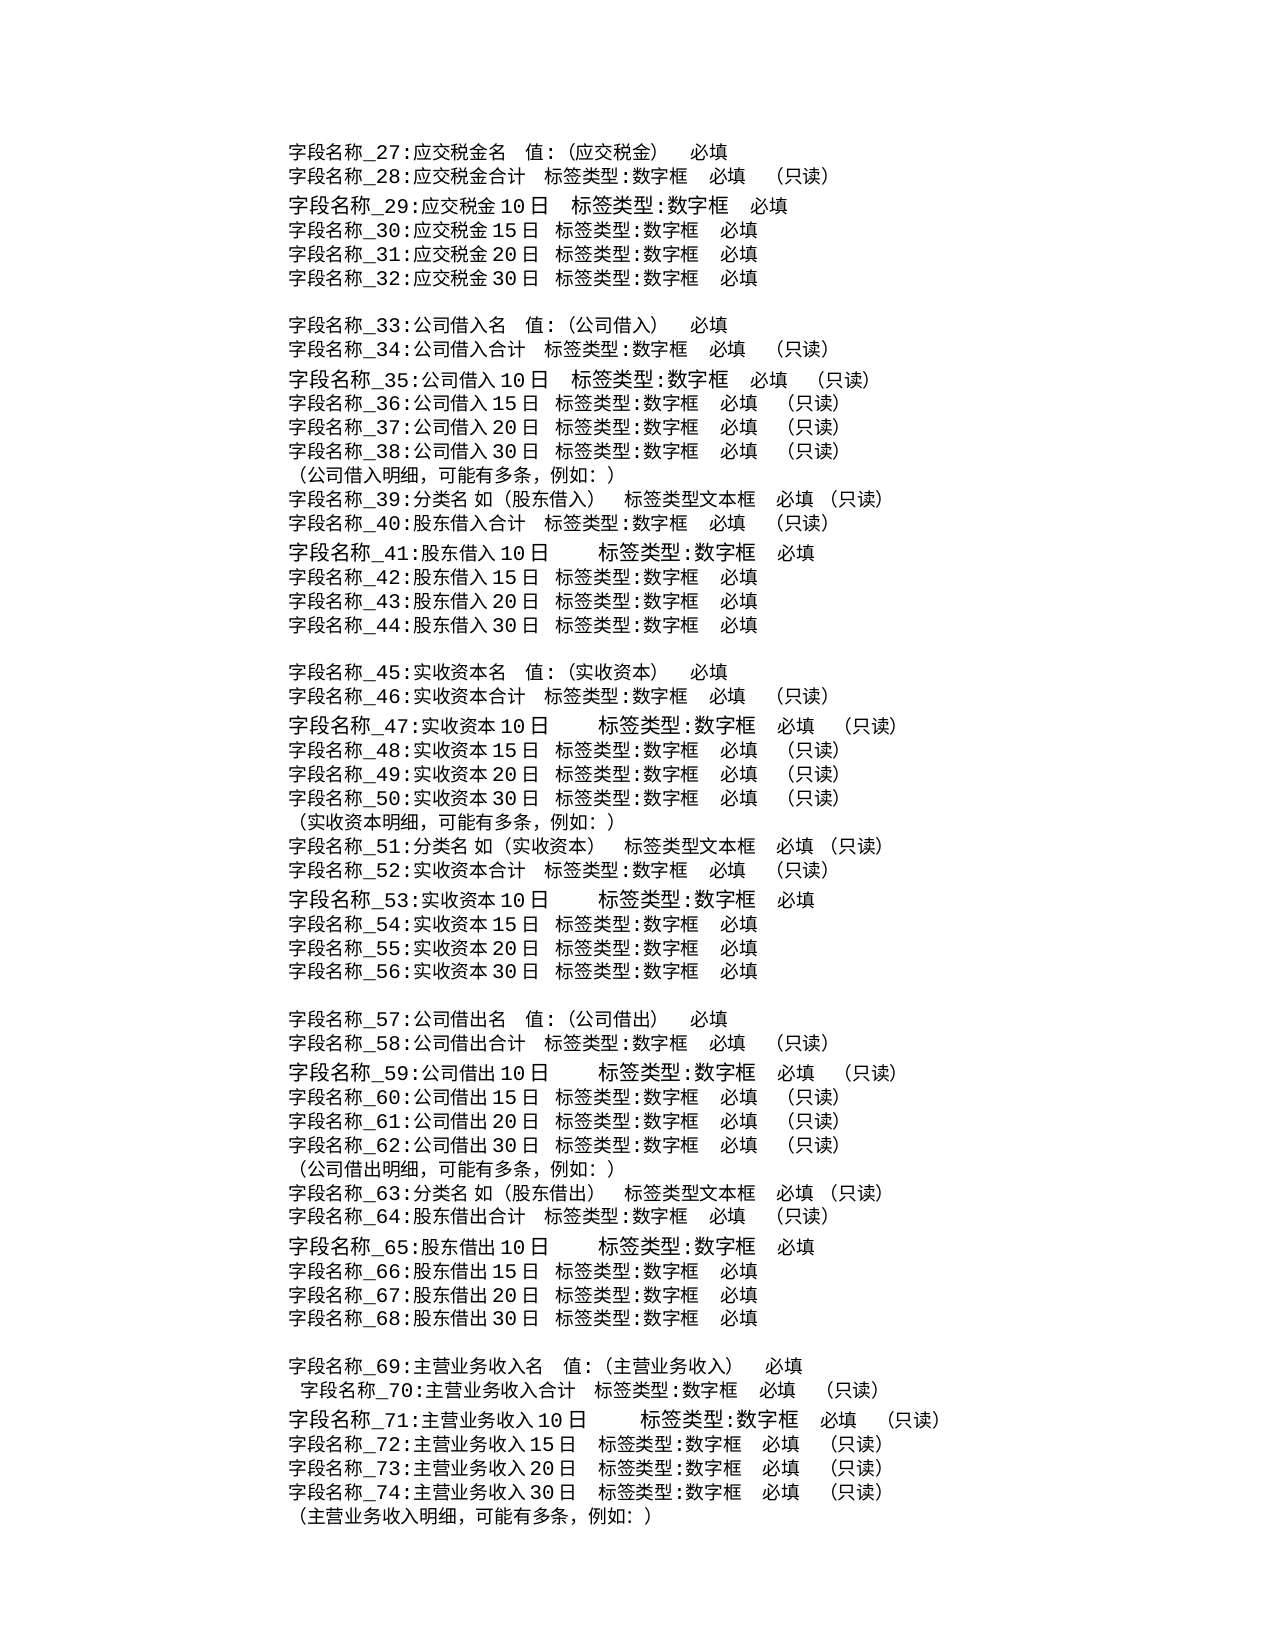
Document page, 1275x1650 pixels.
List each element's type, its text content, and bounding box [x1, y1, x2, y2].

text 字段名称_60:公司借出15日 标签类型:数字框 必填 （只读） [118, 1087, 1157, 1111]
text 字段名称_35:公司借入10日 标签类型:数字框 必填 （只读） [118, 363, 1157, 393]
text 字段名称_49:实收资本20日 标签类型:数字框 必填 （只读） [118, 764, 1157, 788]
text 字段名称_30:应交税金15日 标签类型:数字框 必填 [118, 220, 1157, 244]
text 字段名称_73:主营业务收入20日 标签类型:数字框 必填 （只读） [118, 1458, 1157, 1482]
text （主营业务收入明细，可能有多条，例如：） [118, 1505, 1157, 1529]
text 字段名称_67:股东借出20日 标签类型:数字框 必填 [118, 1284, 1157, 1308]
text 字段名称_31:应交税金20日 标签类型:数字框 必填 [118, 244, 1157, 268]
text 字段名称_56:实收资本30日 标签类型:数字框 必填 [118, 961, 1157, 985]
text 字段名称_45:实收资本名 值:（实收资本） 必填 [118, 662, 1157, 686]
text 字段名称_64:股东借出合计 标签类型:数字框 必填 （只读） [118, 1206, 1157, 1230]
text 字段名称_37:公司借入20日 标签类型:数字框 必填 （只读） [118, 417, 1157, 441]
text 字段名称_69:主营业务收入名 值:（主营业务收入） 必填 [118, 1356, 1157, 1379]
text 字段名称_43:股东借入20日 标签类型:数字框 必填 [118, 591, 1157, 614]
text （公司借入明细，可能有多条，例如：） [118, 465, 1157, 489]
text 字段名称_72:主营业务收入15日 标签类型:数字框 必填 （只读） [118, 1434, 1157, 1458]
text 字段名称_27:应交税金名 值:（应交税金） 必填 [118, 142, 1157, 166]
text 字段名称_71:主营业务收入10日 标签类型:数字框 必填 （只读） [118, 1403, 1157, 1434]
text 字段名称_29:应交税金10日 标签类型:数字框 必填 [118, 189, 1157, 220]
text 字段名称_52:实收资本合计 标签类型:数字框 必填 （只读） [118, 859, 1157, 883]
text 字段名称_32:应交税金30日 标签类型:数字框 必填 [118, 268, 1157, 291]
text （实收资本明细，可能有多条，例如：） [118, 812, 1157, 836]
text 字段名称_28:应交税金合计 标签类型:数字框 必填 （只读） [118, 166, 1157, 189]
text 字段名称_74:主营业务收入30日 标签类型:数字框 必填 （只读） [118, 1482, 1157, 1505]
text 字段名称_47:实收资本10日 标签类型:数字框 必填 （只读） [118, 710, 1157, 740]
text 字段名称_61:公司借出20日 标签类型:数字框 必填 （只读） [118, 1111, 1157, 1135]
text 字段名称_66:股东借出15日 标签类型:数字框 必填 [118, 1261, 1157, 1284]
text 字段名称_70:主营业务收入合计 标签类型:数字框 必填 （只读） [118, 1379, 1157, 1403]
text 字段名称_65:股东借出10日 标签类型:数字框 必填 [118, 1230, 1157, 1261]
text 字段名称_36:公司借入15日 标签类型:数字框 必填 （只读） [118, 393, 1157, 417]
text 字段名称_51:分类名 如（实收资本） 标签类型文本框 必填 （只读） [118, 836, 1157, 859]
text 字段名称_63:分类名 如（股东借出） 标签类型文本框 必填 （只读） [118, 1182, 1157, 1206]
text 字段名称_53:实收资本10日 标签类型:数字框 必填 [118, 883, 1157, 914]
text 字段名称_38:公司借入30日 标签类型:数字框 必填 （只读） [118, 441, 1157, 465]
text 字段名称_34:公司借入合计 标签类型:数字框 必填 （只读） [118, 339, 1157, 363]
text 字段名称_57:公司借出名 值:（公司借出） 必填 [118, 1009, 1157, 1033]
text 字段名称_59:公司借出10日 标签类型:数字框 必填 （只读） [118, 1057, 1157, 1087]
text 字段名称_42:股东借入15日 标签类型:数字框 必填 [118, 567, 1157, 591]
text 字段名称_44:股东借入30日 标签类型:数字框 必填 [118, 614, 1157, 638]
text 字段名称_40:股东借入合计 标签类型:数字框 必填 （只读） [118, 512, 1157, 536]
text 字段名称_68:股东借出30日 标签类型:数字框 必填 [118, 1308, 1157, 1332]
text 字段名称_55:实收资本20日 标签类型:数字框 必填 [118, 937, 1157, 961]
text 字段名称_46:实收资本合计 标签类型:数字框 必填 （只读） [118, 686, 1157, 710]
text 字段名称_62:公司借出30日 标签类型:数字框 必填 （只读） [118, 1135, 1157, 1158]
text 字段名称_41:股东借入10日 标签类型:数字框 必填 [118, 536, 1157, 567]
text （公司借出明细，可能有多条，例如：） [118, 1158, 1157, 1182]
text 字段名称_39:分类名 如（股东借入） 标签类型文本框 必填 （只读） [118, 489, 1157, 512]
text 字段名称_50:实收资本30日 标签类型:数字框 必填 （只读） [118, 788, 1157, 812]
text 字段名称_54:实收资本15日 标签类型:数字框 必填 [118, 914, 1157, 937]
text 字段名称_48:实收资本15日 标签类型:数字框 必填 （只读） [118, 740, 1157, 764]
text 字段名称_58:公司借出合计 标签类型:数字框 必填 （只读） [118, 1033, 1157, 1057]
text 字段名称_33:公司借入名 值:（公司借入） 必填 [118, 315, 1157, 339]
